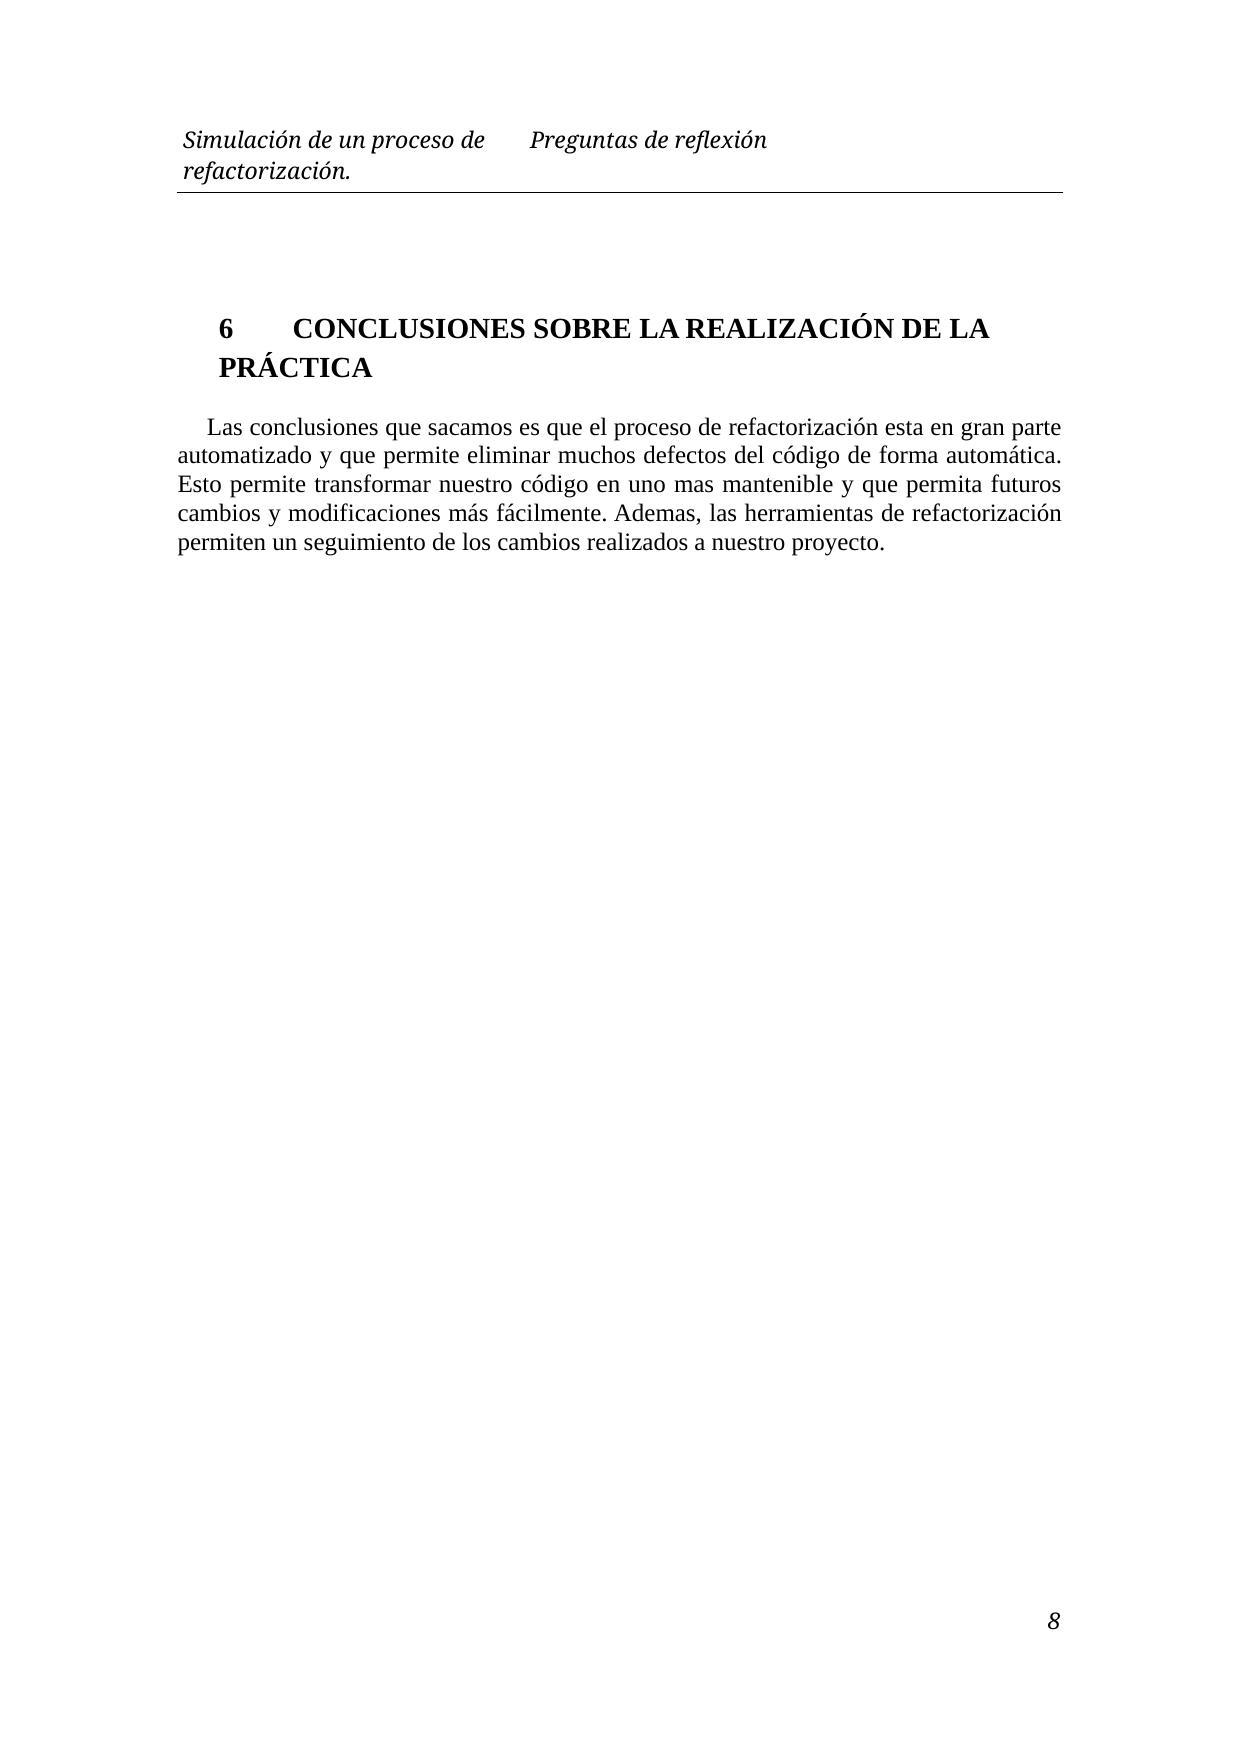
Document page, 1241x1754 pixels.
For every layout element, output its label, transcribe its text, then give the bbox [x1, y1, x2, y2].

subtitle Conclusiones sobre la realización de la práctica [218, 311, 1063, 383]
text Las conclusiones que sacamos es que el proceso de refactorización esta en gran parte automatizado y que permite eliminar muchos defectos del código de forma automática. Esto permite transformar nuestro código en uno mas mantenible y que permita futuros cambios y modificaciones más fácilmente. Ademas, las herramientas de refactorización permiten un seguimiento de los cambios realizados a nuestro proyecto. [177, 412, 1063, 556]
